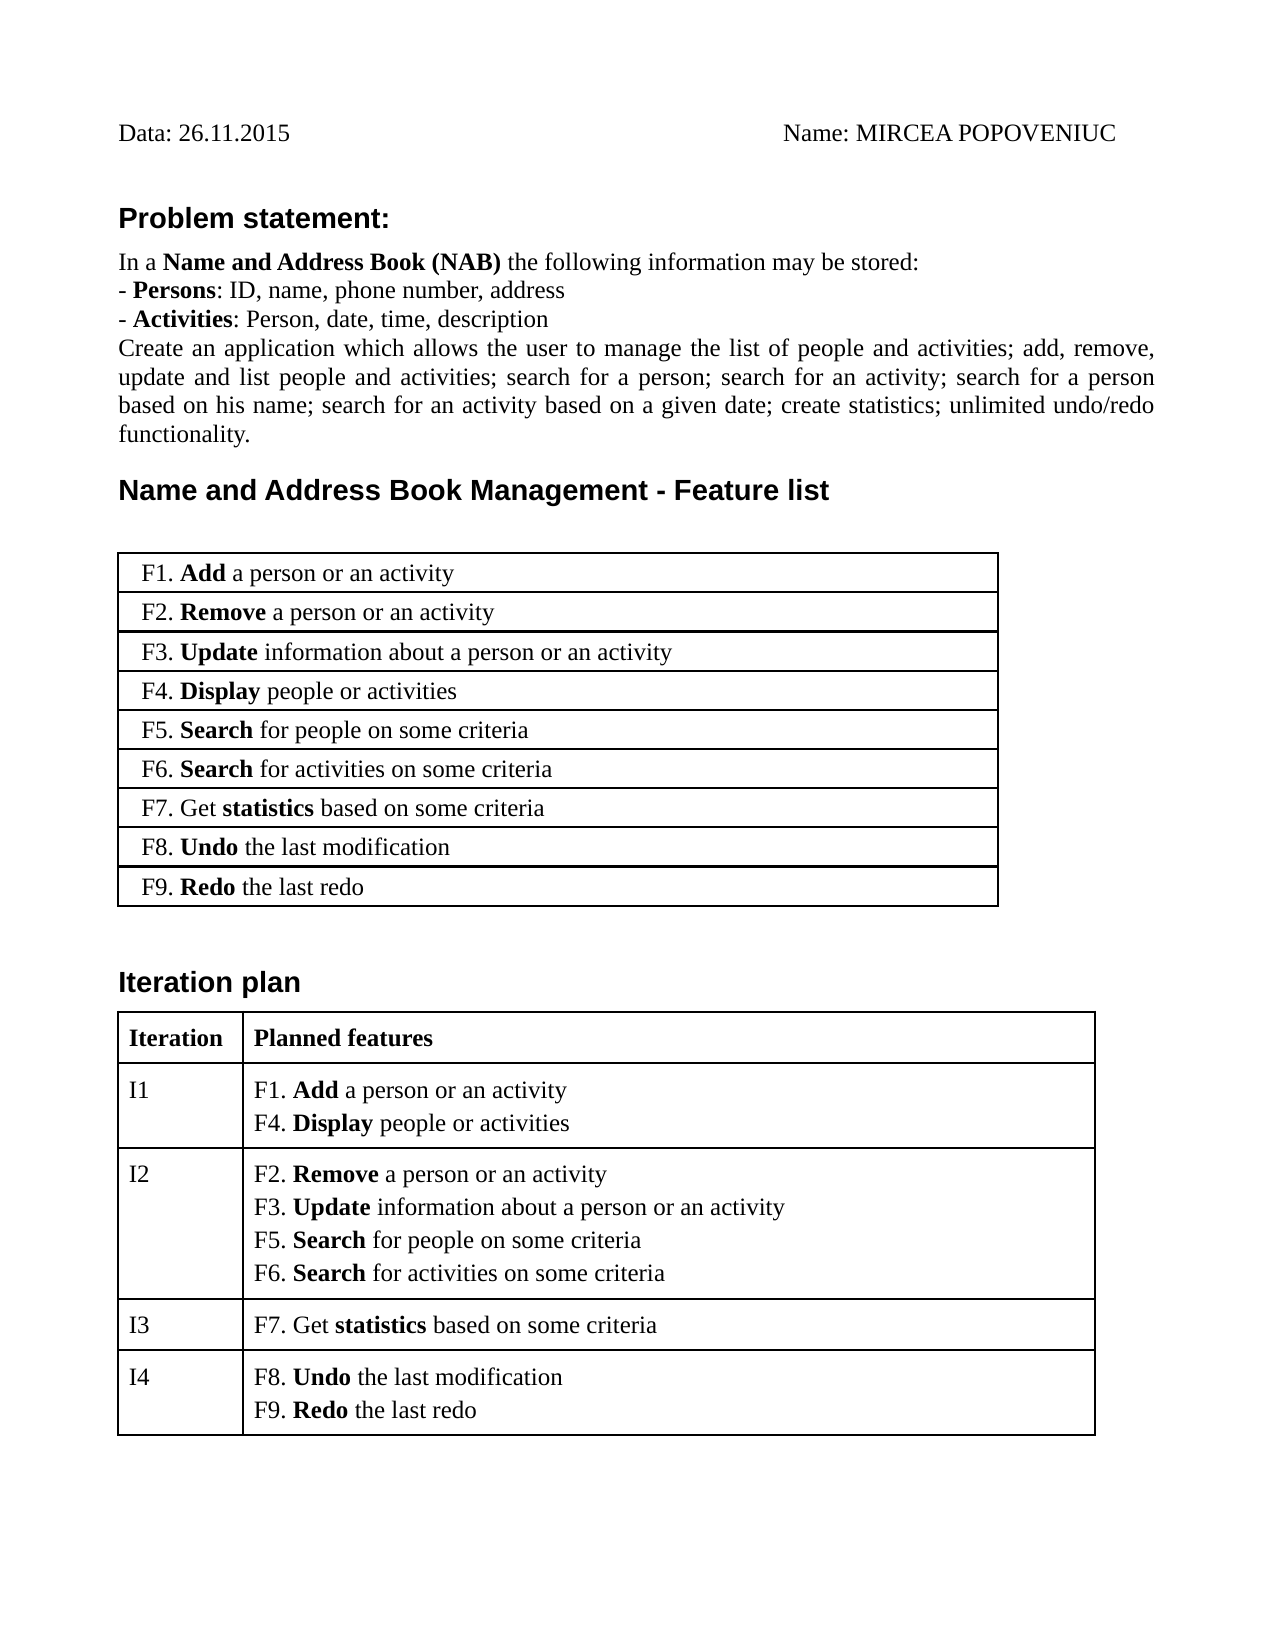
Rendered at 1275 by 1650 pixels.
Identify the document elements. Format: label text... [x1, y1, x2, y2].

table_header Planned features [244, 1013, 1094, 1062]
table_cell I2 [119, 1149, 242, 1298]
table_cell F7. Get statistics based on some criteria [119, 789, 997, 826]
table_cell F8. Undo the last modification F9. Redo the last redo [244, 1351, 1094, 1434]
table_cell F1. Add a person or an activity F4. Display people or activities [244, 1064, 1094, 1147]
table_header F1. Add a person or an activity [119, 554, 997, 591]
table_cell F8. Undo the last modification [119, 828, 997, 865]
text - Persons: ID, name, phone number, address [118, 275, 1157, 304]
table_cell F9. Redo the last redo [119, 868, 997, 904]
subtitle Name and Address Book Management - Feature list [118, 473, 1157, 506]
table_cell I1 [119, 1064, 242, 1147]
text In a Name and Address Book (NAB) the following information may be stored: [118, 247, 1157, 275]
table_cell F5. Search for people on some criteria [119, 711, 997, 748]
table_cell I3 [119, 1300, 242, 1349]
table_cell F4. Display people or activities [119, 672, 997, 709]
table_cell F7. Get statistics based on some criteria [244, 1300, 1094, 1349]
table_cell I4 [119, 1351, 242, 1434]
text - Activities: Person, date, time, description [118, 304, 1157, 333]
text Create an application which allows the user to manage the list of people and activities; add, remove, update and list people and activities; search for a person; search for an activity; search for a person based on his name; search for an activity based on a given date; create statistics; unlimited undo/redo functionality. [118, 333, 1157, 448]
text Data: 26.11.2015 Name: MIRCEA POPOVENIUC [118, 118, 1157, 147]
table_header Iteration [119, 1013, 242, 1062]
subtitle Problem statement: [118, 201, 1157, 234]
table_cell F2. Remove a person or an activity F3. Update information about a person or an activity F5. Search for people on some criteria F6. Search for activities on some criteria [244, 1149, 1094, 1298]
subtitle Iteration plan [118, 964, 1157, 998]
table_cell F2. Remove a person or an activity [119, 593, 997, 630]
table_cell F3. Update information about a person or an activity [119, 633, 997, 669]
table_cell F6. Search for activities on some criteria [119, 750, 997, 787]
